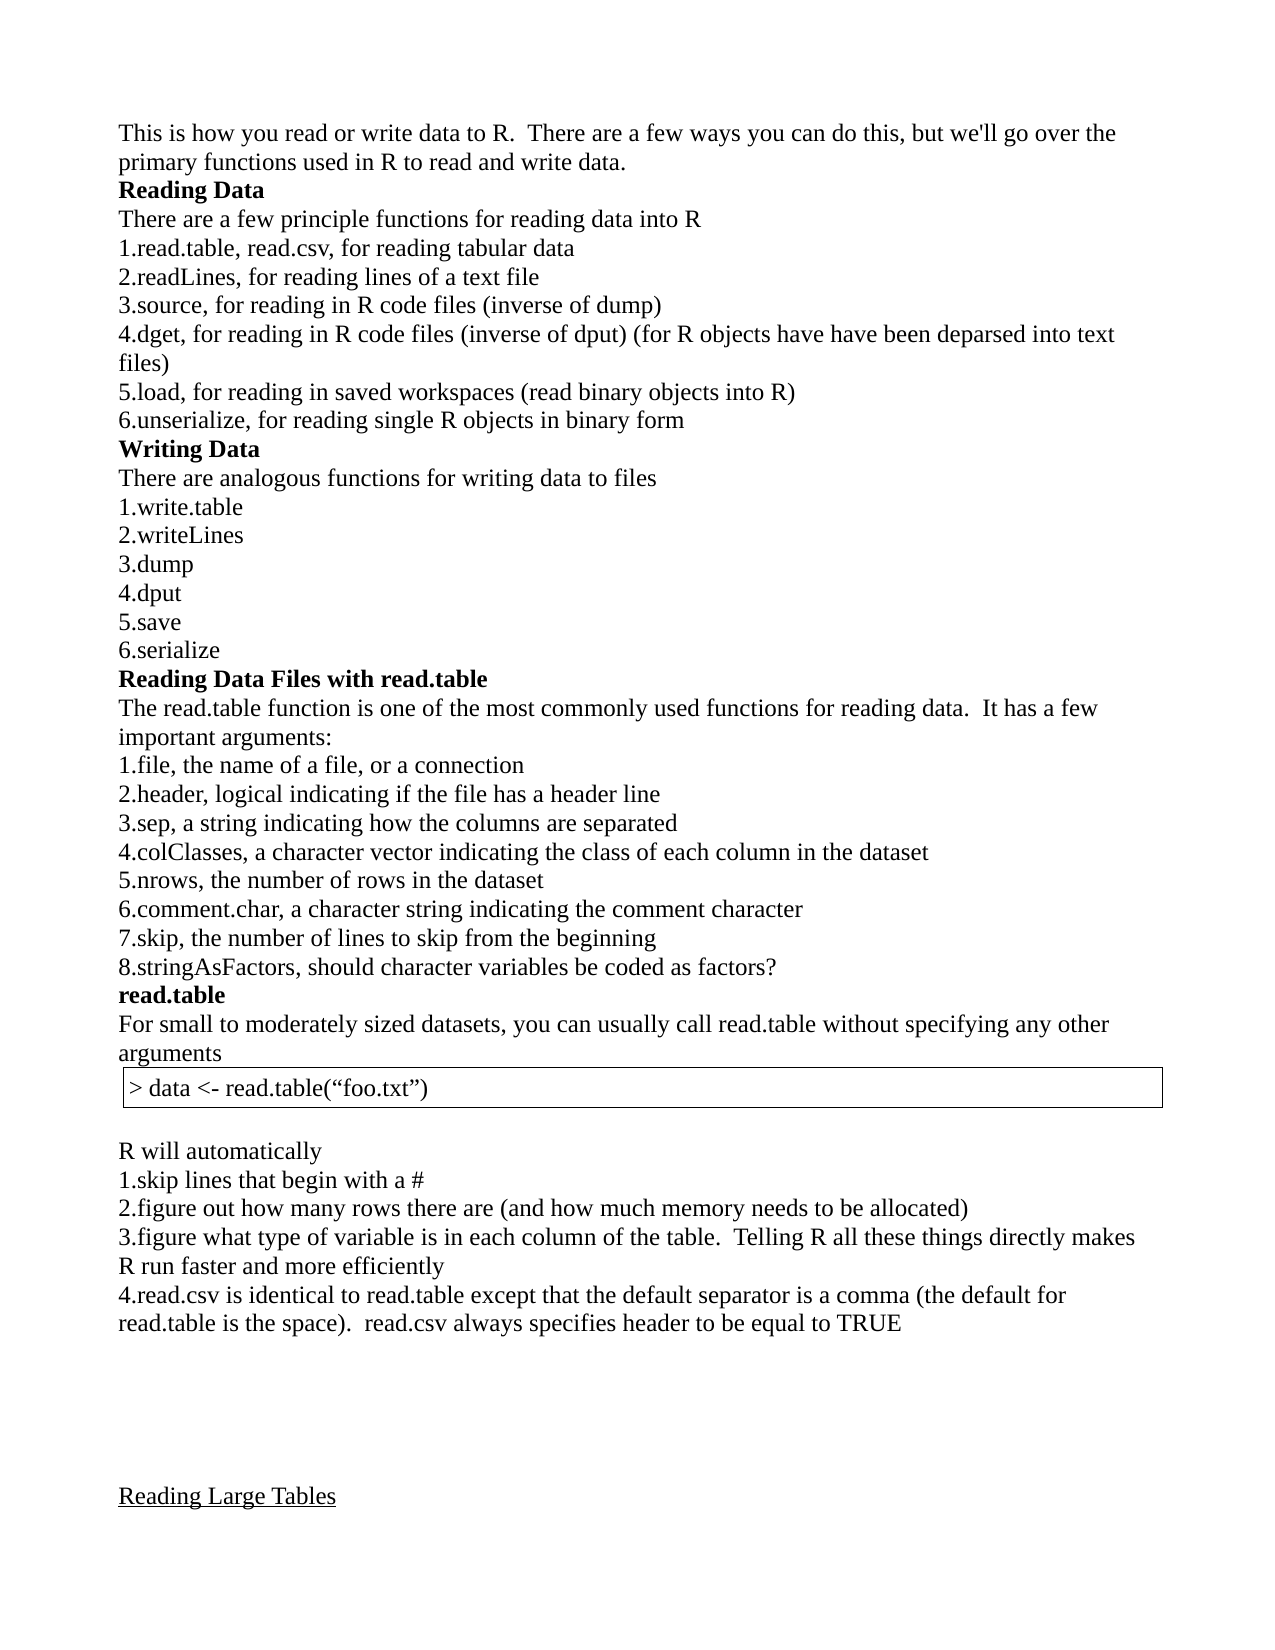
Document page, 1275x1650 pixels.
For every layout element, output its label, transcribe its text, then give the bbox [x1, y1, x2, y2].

list skip lines that begin with a # [118, 1165, 1157, 1193]
list read.csv is identical to read.table except that the default separator is a comma (the default for read.table is the space). read.csv always specifies header to be equal to TRUE [118, 1280, 1157, 1337]
text Reading Data Files with read.table [118, 664, 1157, 693]
text Writing Data [118, 434, 1157, 463]
text Reading Large Tables [118, 1481, 1157, 1510]
text There are analogous functions for writing data to files [118, 463, 1157, 492]
list file, the name of a file, or a connection [118, 751, 1157, 779]
list load, for reading in saved workspaces (read binary objects into R) [118, 377, 1157, 406]
list save [118, 607, 1157, 636]
list dump [118, 549, 1157, 578]
text R will automatically [118, 1136, 1157, 1165]
list source, for reading in R code files (inverse of dump) [118, 291, 1157, 319]
list write.table [118, 492, 1157, 521]
list skip, the number of lines to skip from the beginning [118, 923, 1157, 952]
text Reading Data [118, 176, 1157, 204]
list comment.char, a character string indicating the comment character [118, 894, 1157, 923]
list stringAsFactors, should character variables be coded as factors? [118, 952, 1157, 981]
list unserialize, for reading single R objects in binary form [118, 406, 1157, 434]
list colClasses, a character vector indicating the class of each column in the dataset [118, 837, 1157, 866]
text There are a few principle functions for reading data into R [118, 204, 1157, 233]
table_header > data <- read.table(“foo.txt”) [124, 1068, 1162, 1107]
list figure what type of variable is in each column of the table. Telling R all these things directly makes R run faster and more efficiently [118, 1222, 1157, 1280]
list read.table, read.csv, for reading tabular data [118, 233, 1157, 262]
list figure out how many rows there are (and how much memory needs to be allocated) [118, 1193, 1157, 1222]
list sep, a string indicating how the columns are separated [118, 808, 1157, 837]
text This is how you read or write data to R. There are a few ways you can do this, but we'll go over the primary functions used in R to read and write data. [118, 118, 1157, 176]
text The read.table function is one of the most commonly used functions for reading data. It has a few important arguments: [118, 693, 1157, 751]
list readLines, for reading lines of a text file [118, 262, 1157, 291]
text read.table [118, 981, 1157, 1009]
list dput [118, 578, 1157, 607]
list writeLines [118, 521, 1157, 549]
list dget, for reading in R code files (inverse of dput) (for R objects have have been deparsed into text files) [118, 319, 1157, 377]
list header, logical indicating if the file has a header line [118, 779, 1157, 808]
text For small to moderately sized datasets, you can usually call read.table without specifying any other arguments [118, 1009, 1157, 1067]
list nrows, the number of rows in the dataset [118, 866, 1157, 894]
list serialize [118, 636, 1157, 664]
